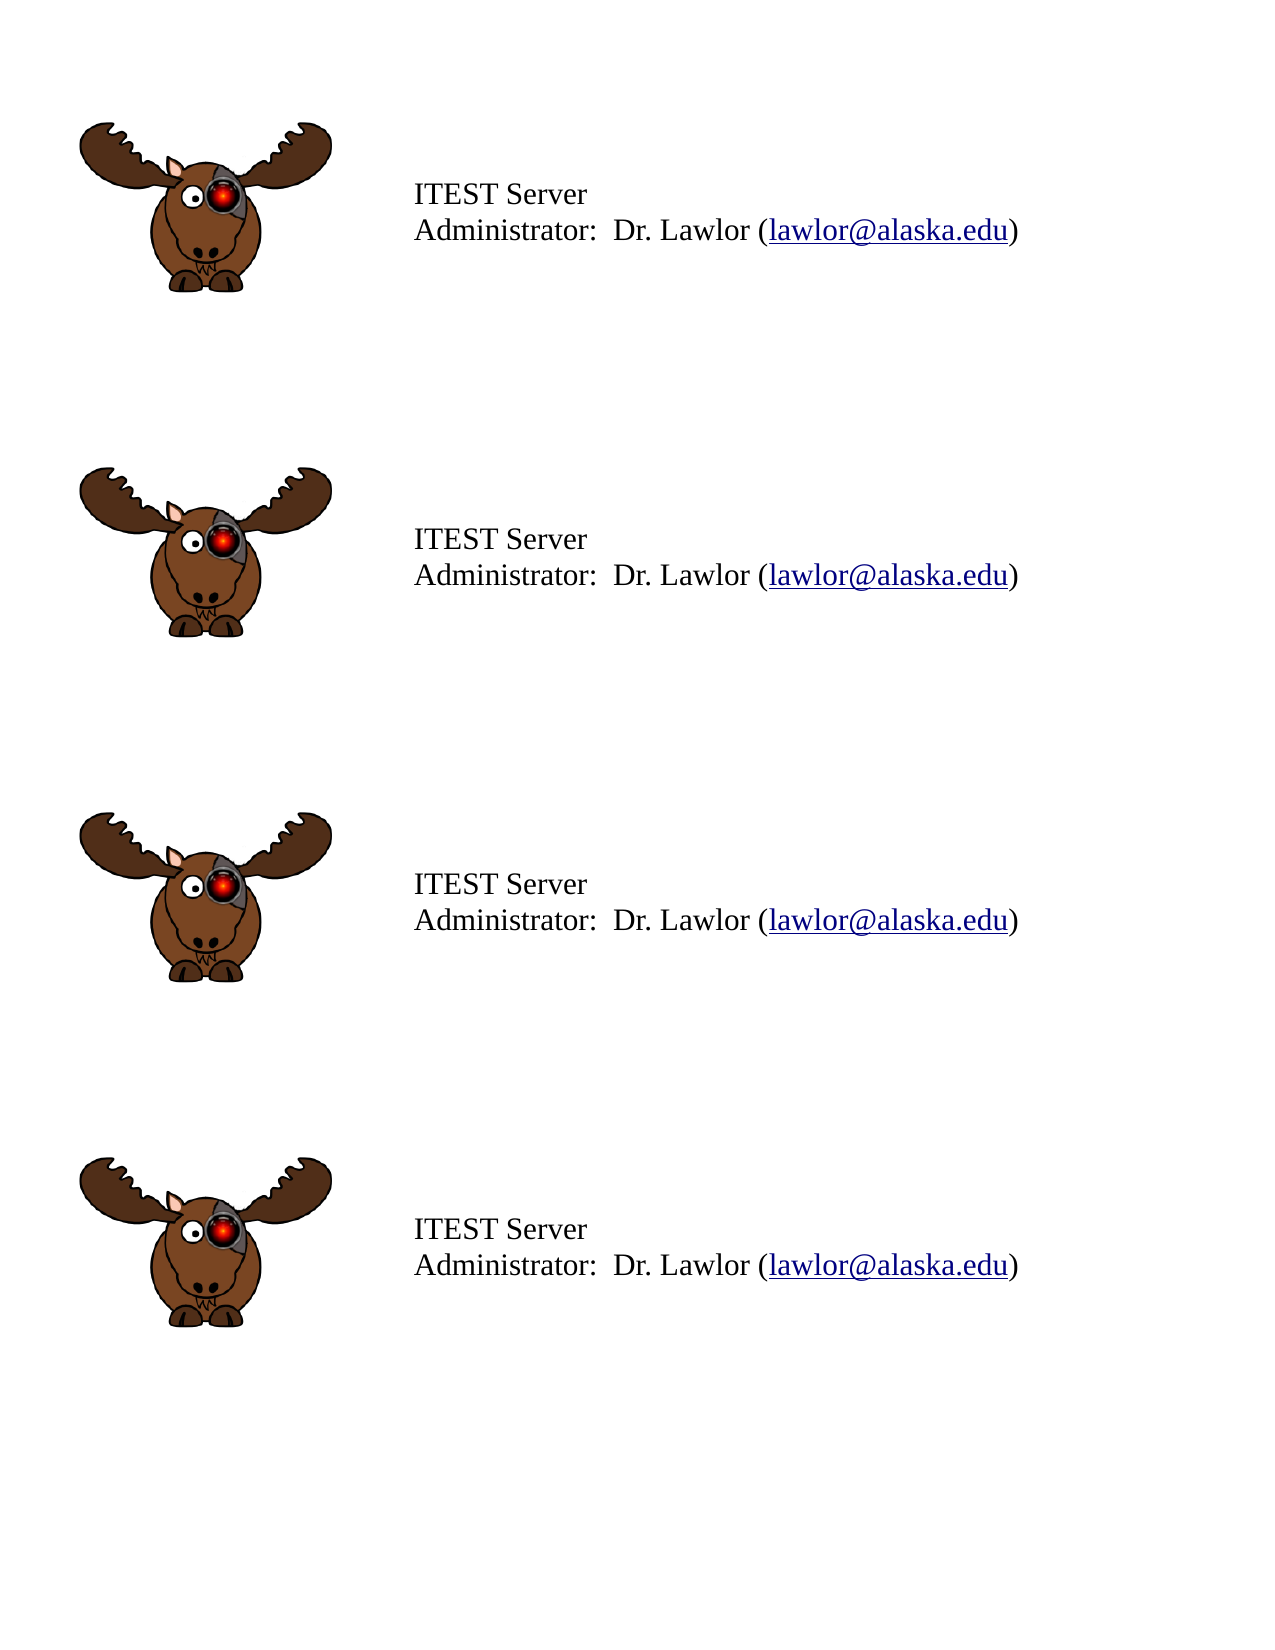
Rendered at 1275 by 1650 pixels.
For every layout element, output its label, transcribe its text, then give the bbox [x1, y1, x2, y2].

picture [58, 1074, 353, 1410]
text Administrator: Dr. Lawlor (lawlor@alaska.edu) [353, 902, 1157, 937]
text ITEST Server [353, 1211, 1157, 1247]
text Administrator: Dr. Lawlor (lawlor@alaska.edu) [353, 1247, 1157, 1282]
picture [58, 39, 353, 375]
picture [58, 384, 353, 720]
picture [58, 729, 353, 1065]
text Administrator: Dr. Lawlor (lawlor@alaska.edu) [353, 557, 1157, 592]
text ITEST Server [353, 866, 1157, 902]
text ITEST Server [353, 176, 1157, 212]
text ITEST Server [353, 521, 1157, 557]
text Administrator: Dr. Lawlor (lawlor@alaska.edu) [353, 212, 1157, 247]
